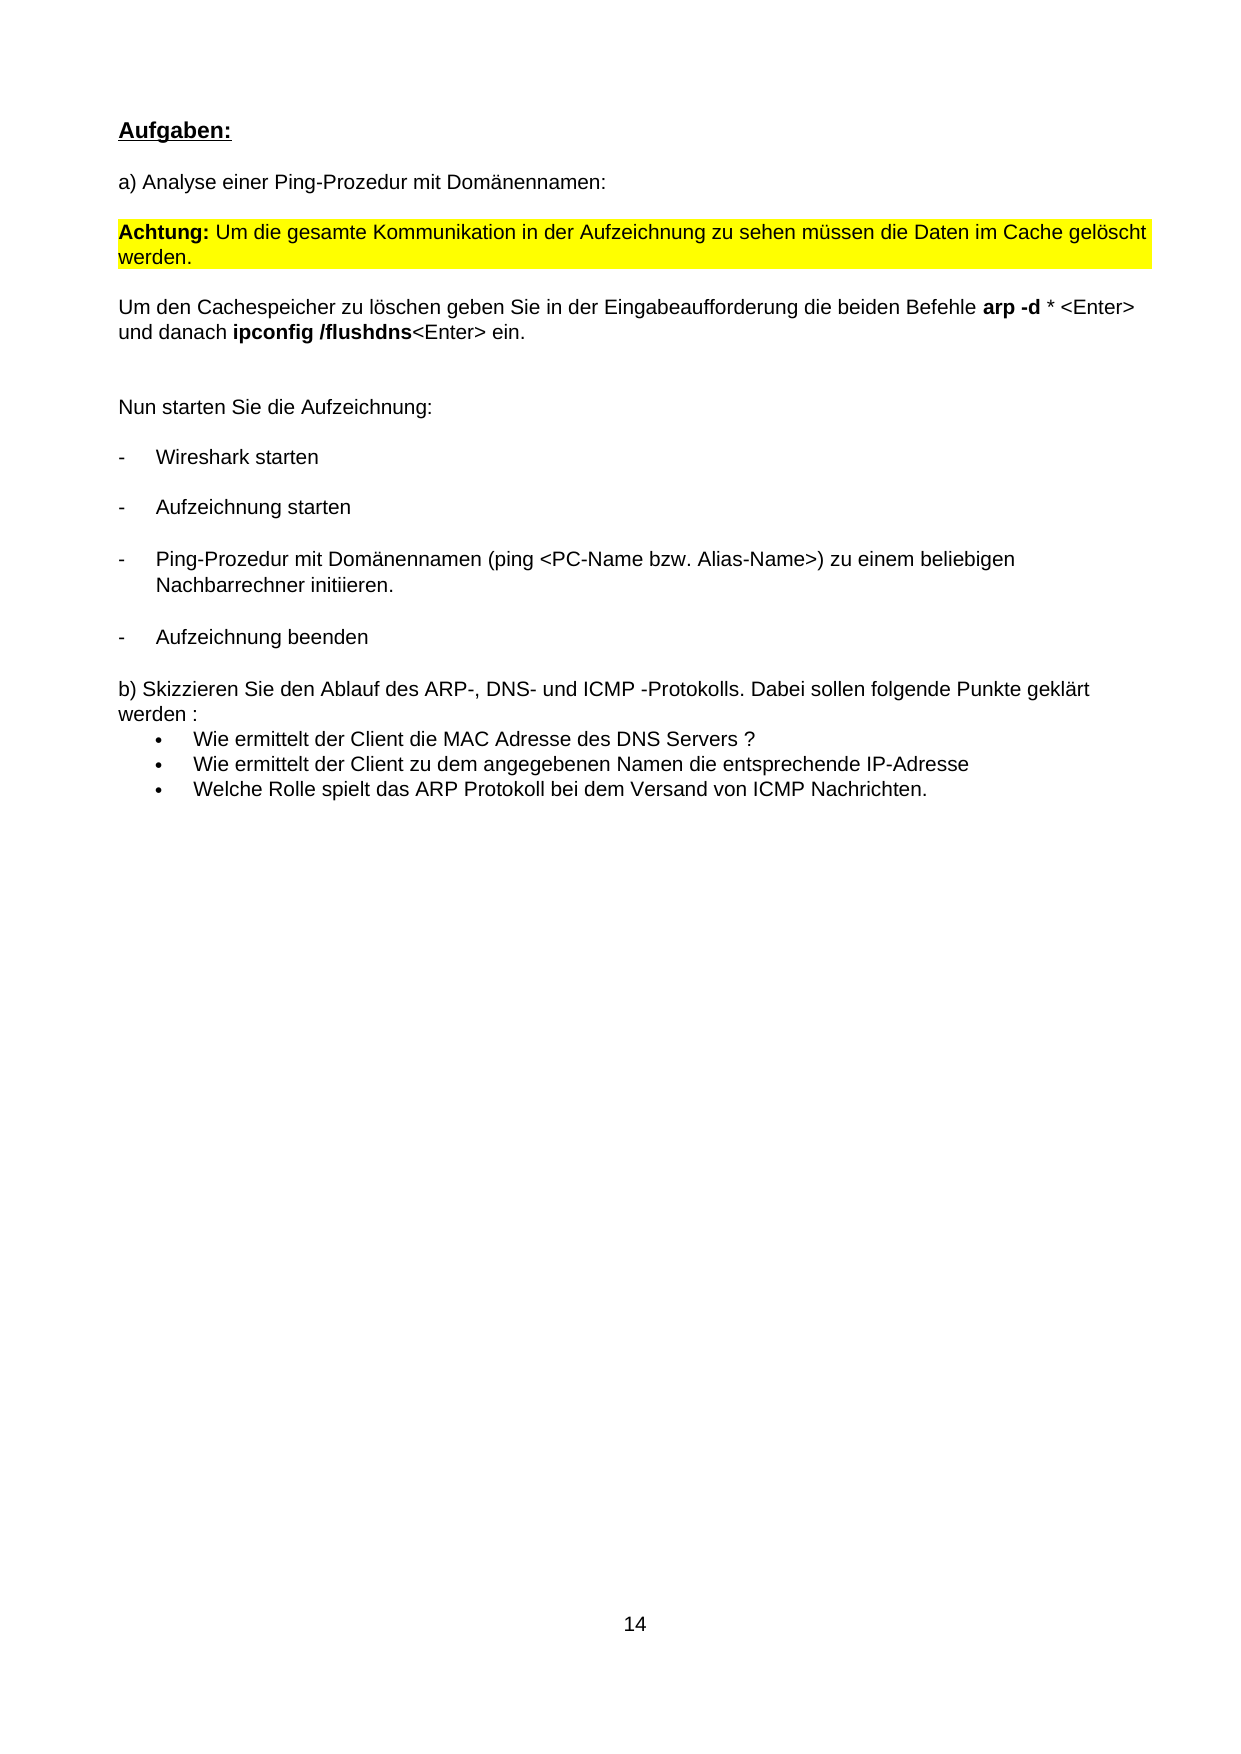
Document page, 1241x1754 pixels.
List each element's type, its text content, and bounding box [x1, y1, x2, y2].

text Achtung: Um die gesamte Kommunikation in der Aufzeichnung zu sehen müssen die Daten im Cache gelöscht werden. [118, 219, 1152, 269]
text b) Skizzieren Sie den Ablauf des ARP-, DNS- und ICMP -Protokolls. Dabei sollen folgende Punkte geklärt werden : [118, 676, 1152, 726]
text Aufgaben: [118, 118, 1152, 144]
list Aufzeichnung beenden [118, 622, 1152, 651]
text a) Analyse einer Ping-Prozedur mit Domänennamen: [118, 169, 1152, 194]
list Wie ermittelt der Client die MAC Adresse des DNS Servers ? [156, 726, 1152, 751]
list Wireshark starten [118, 444, 1152, 469]
text Um den Cachespeicher zu löschen geben Sie in der Eingabeaufforderung die beiden Befehle arp -d * <Enter> und danach ipconfig /flushdns<Enter> ein. [118, 294, 1152, 344]
list Wie ermittelt der Client zu dem angegebenen Namen die entsprechende IP-Adresse [156, 751, 1152, 776]
text Nun starten Sie die Aufzeichnung: [118, 394, 1152, 419]
list Aufzeichnung starten [118, 494, 1152, 519]
list Welche Rolle spielt das ARP Protokoll bei dem Versand von ICMP Nachrichten. [156, 776, 1152, 801]
list Ping-Prozedur mit Domänennamen (ping <PC-Name bzw. Alias-Name>) zu einem beliebigen Nachbarrechner initiieren. [118, 544, 1152, 597]
